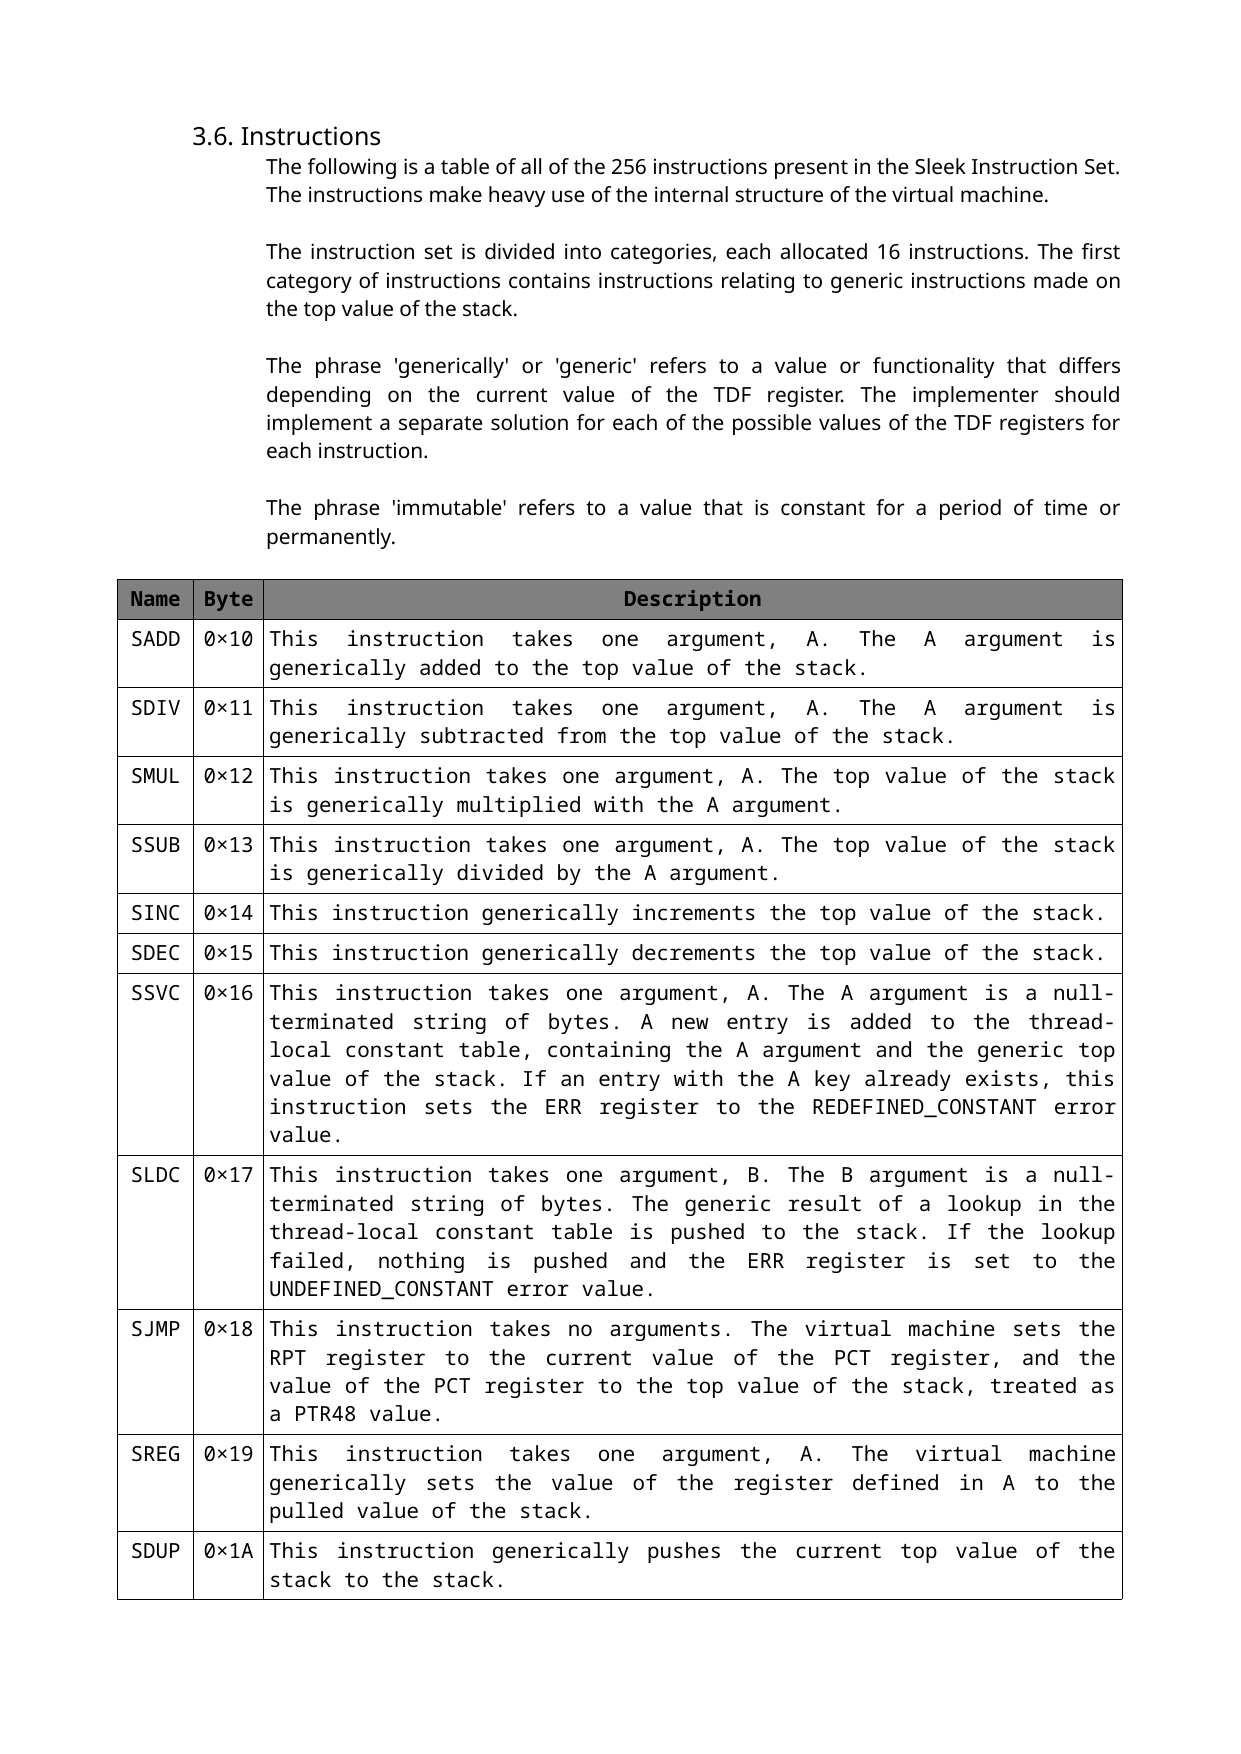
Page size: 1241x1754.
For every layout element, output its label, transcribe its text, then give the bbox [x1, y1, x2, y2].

table_header Byte [194, 580, 263, 619]
table_cell SDIV [118, 688, 193, 756]
table_cell 0×16 [194, 974, 263, 1155]
text The phrase 'generically' or 'generic' refers to a value or functionality that differs depending on the current value of the TDF register. The implementer should implement a separate solution for each of the possible values of the TDF registers for each instruction. [266, 351, 1122, 465]
table_cell 0×13 [194, 825, 263, 892]
table_cell This instruction takes one argument, A. The A argument is generically subtracted from the top value of the stack. [264, 688, 1122, 756]
table_cell 0×15 [194, 934, 263, 972]
table_cell This instruction generically increments the top value of the stack. [264, 894, 1122, 932]
table_cell This instruction takes one argument, A. The A argument is a null-terminated string of bytes. A new entry is added to the thread-local constant table, containing the A argument and the generic top value of the stack. If an entry with the A key already exists, this instruction sets the ERR register to the REDEFINED_CONSTANT error value. [264, 974, 1122, 1155]
table_cell This instruction takes no arguments. The virtual machine sets the RPT register to the current value of the PCT register, and the value of the PCT register to the top value of the stack, treated as a PTR48 value. [264, 1310, 1122, 1434]
table_cell 0×10 [194, 620, 263, 687]
table_header Description [264, 580, 1122, 619]
table_cell 0×14 [194, 894, 263, 932]
table_cell This instruction generically decrements the top value of the stack. [264, 934, 1122, 972]
table_cell This instruction takes one argument, A. The top value of the stack is generically divided by the A argument. [264, 825, 1122, 892]
table_cell This instruction generically pushes the current top value of the stack to the stack. [264, 1532, 1122, 1599]
table_cell This instruction takes one argument, A. The virtual machine generically sets the value of the register defined in A to the pulled value of the stack. [264, 1435, 1122, 1531]
table_cell 0×12 [194, 757, 263, 824]
table_cell SLDC [118, 1156, 193, 1308]
table_cell This instruction takes one argument, B. The B argument is a null-terminated string of bytes. The generic result of a lookup in the thread-local constant table is pushed to the stack. If the lookup failed, nothing is pushed and the ERR register is set to the UNDEFINED_CONSTANT error value. [264, 1156, 1122, 1308]
table_cell This instruction takes one argument, A. The top value of the stack is generically multiplied with the A argument. [264, 757, 1122, 824]
table_cell SREG [118, 1435, 193, 1531]
table_cell SSVC [118, 974, 193, 1155]
table_cell 0×1A [194, 1532, 263, 1599]
table_cell 0×17 [194, 1156, 263, 1308]
text The instruction set is divided into categories, each allocated 16 instructions. The first category of instructions contains instructions relating to generic instructions made on the top value of the stack. [266, 237, 1122, 323]
table_cell 0×11 [194, 688, 263, 756]
table_cell SDUP [118, 1532, 193, 1599]
table_cell SSUB [118, 825, 193, 892]
table_cell SDEC [118, 934, 193, 972]
text 3.6. Instructions [192, 118, 1122, 152]
table_cell SJMP [118, 1310, 193, 1434]
table_cell 0×18 [194, 1310, 263, 1434]
table_cell SADD [118, 620, 193, 687]
text The phrase 'immutable' refers to a value that is constant for a period of time or permanently. [266, 493, 1122, 550]
table_cell 0×19 [194, 1435, 263, 1531]
table_cell SMUL [118, 757, 193, 824]
table_header Name [118, 580, 193, 619]
table_cell This instruction takes one argument, A. The A argument is generically added to the top value of the stack. [264, 620, 1122, 687]
table_cell SINC [118, 894, 193, 932]
text The following is a table of all of the 256 instructions present in the Sleek Instruction Set. The instructions make heavy use of the internal structure of the virtual machine. [266, 152, 1122, 209]
